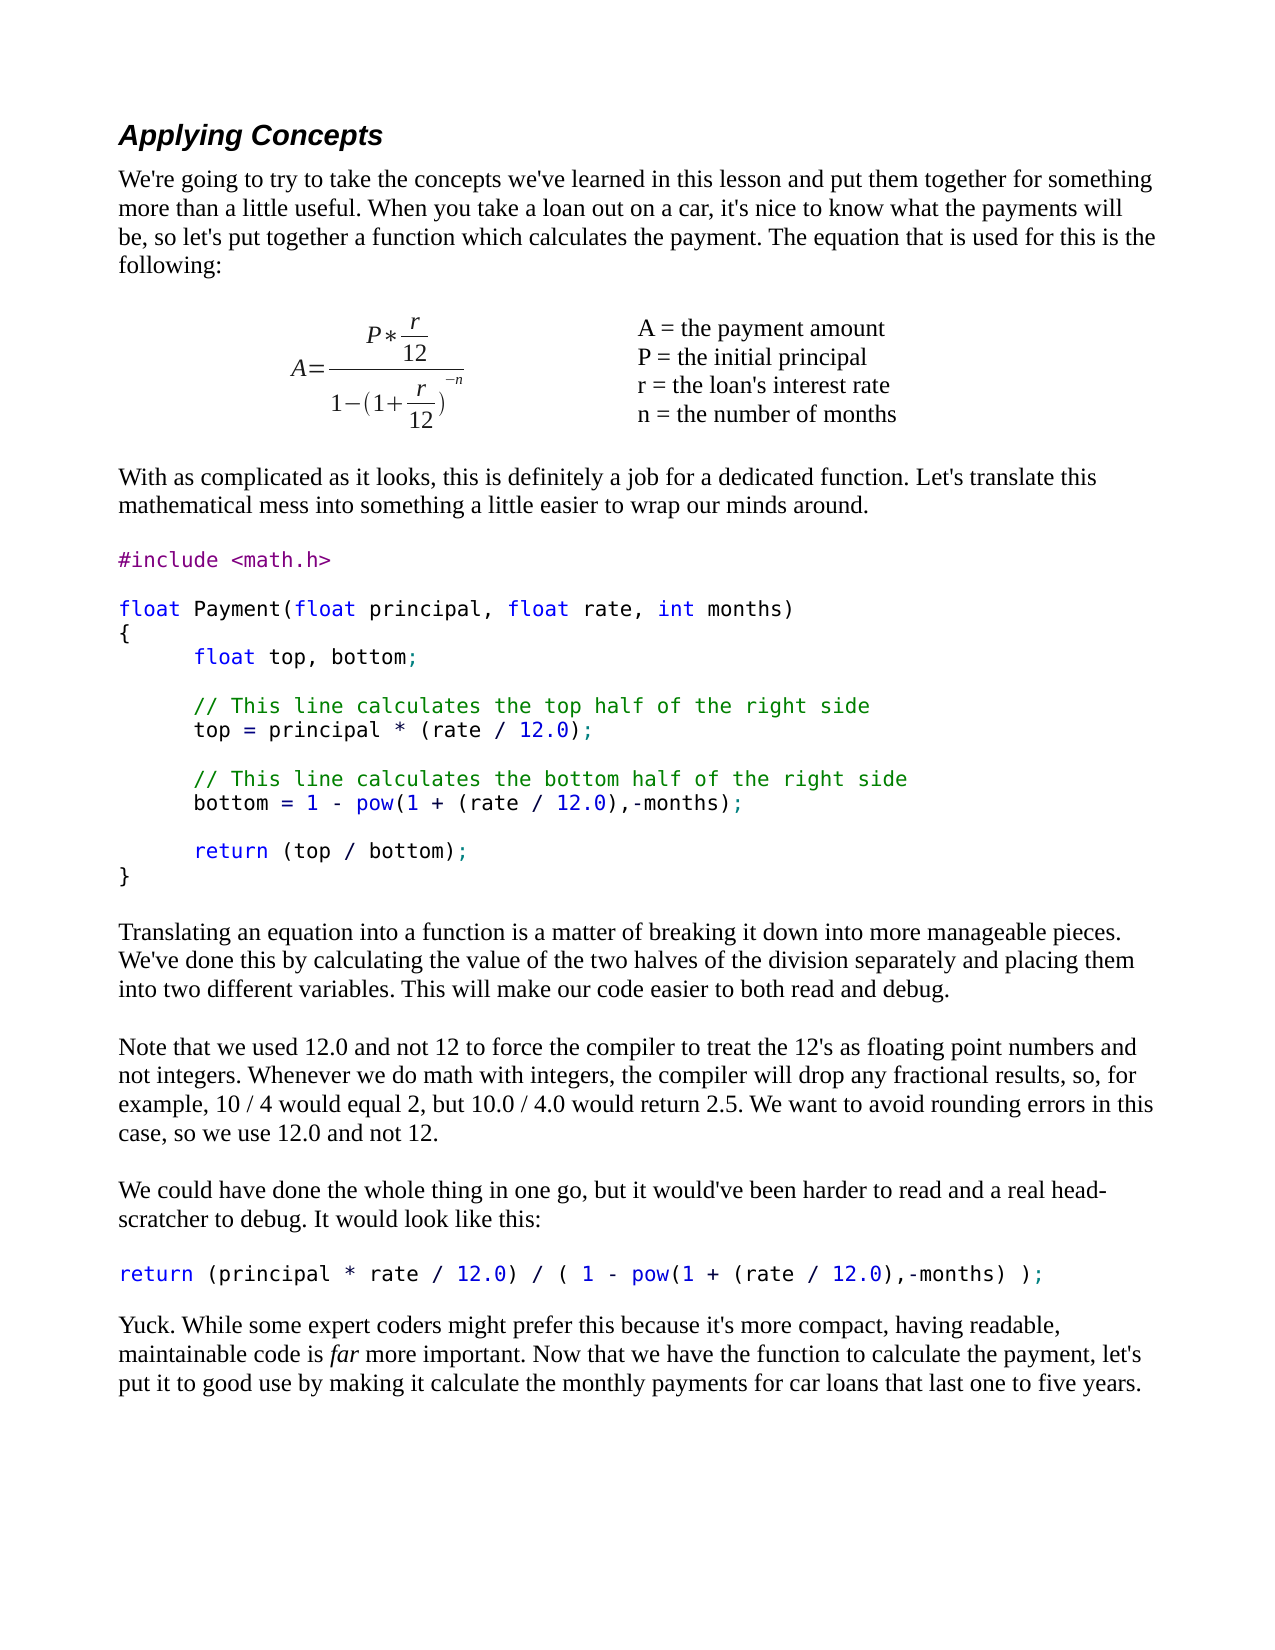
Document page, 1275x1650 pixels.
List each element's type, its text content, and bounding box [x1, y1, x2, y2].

text bottom = 1 - pow(1 + (rate / 12.0),-months); [118, 791, 1157, 815]
text Translating an equation into a function is a matter of breaking it down into more manageable pieces. We've done this by calculating the value of the two halves of the division separately and placing them into two different variables. This will make our code easier to both read and debug. [118, 917, 1157, 1003]
text { [118, 621, 1157, 645]
text return (principal * rate / 12.0) / ( 1 - pow(1 + (rate / 12.0),-months) ); [118, 1262, 1157, 1286]
text // This line calculates the bottom half of the right side [118, 767, 1157, 791]
text float Payment(float principal, float rate, int months) [118, 597, 1157, 621]
text float top, bottom; [118, 645, 1157, 669]
text Note that we used 12.0 and not 12 to force the compiler to treat the 12's as floating point numbers and not integers. Whenever we do math with integers, the compiler will drop any fractional results, so, for example, 10 / 4 would equal 2, but 10.0 / 4.0 would return 2.5. We want to avoid rounding errors in this case, so we use 12.0 and not 12. [118, 1032, 1157, 1147]
text return (top / bottom); [118, 839, 1157, 864]
text With as complicated as it looks, this is definitely a job for a dedicated function. Let's translate this mathematical mess into something a little easier to wrap our minds around. [118, 462, 1157, 519]
text } [118, 864, 1157, 888]
text #include <math.h> [118, 548, 1157, 572]
text We could have done the whole thing in one go, but it would've been harder to read and a real head-scratcher to debug. It would look like this: [118, 1175, 1157, 1233]
text top = principal * (rate / 12.0); [118, 718, 1157, 742]
text // This line calculates the top half of the right side [118, 694, 1157, 718]
text Yuck. While some expert coders might prefer this because it's more compact, having readable, maintainable code is far more important. Now that we have the function to calculate the payment, let's put it to good use by making it calculate the monthly payments for car loans that last one to five years. [118, 1310, 1157, 1396]
table_header [118, 308, 637, 433]
table_header A = the payment amount P = the initial principal r = the loan's interest rate n = the number of months [638, 308, 1157, 433]
subtitle Applying Concepts [118, 118, 1157, 152]
text We're going to try to take the concepts we've learned in this lesson and put them together for something more than a little useful. When you take a loan out on a car, it's nice to know what the payments will be, so let's put together a function which calculates the payment. The equation that is used for this is the following: [118, 164, 1157, 279]
